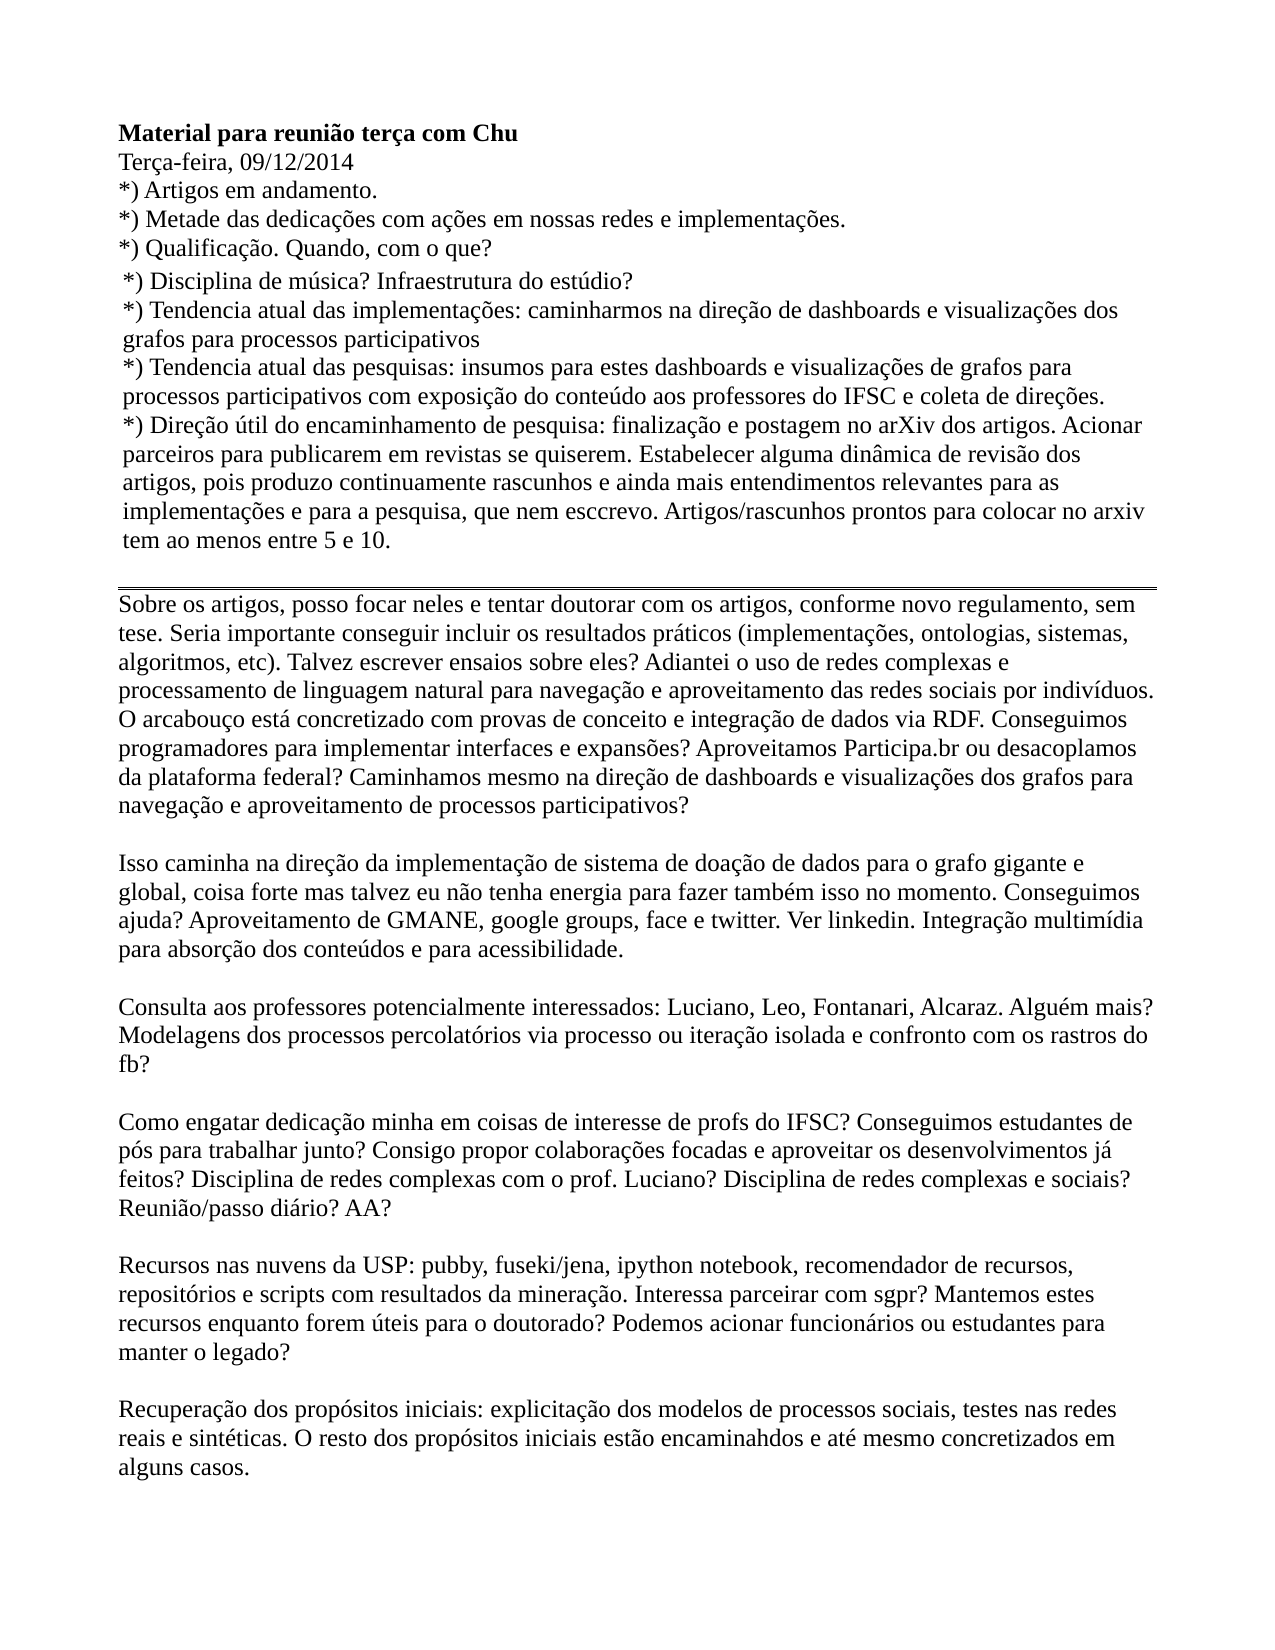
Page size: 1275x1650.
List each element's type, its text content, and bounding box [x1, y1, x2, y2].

text *) Qualificação. Quando, com o que? [118, 233, 1157, 262]
text Consulta aos professores potencialmente interessados: Luciano, Leo, Fontanari, Alcaraz. Alguém mais? [118, 992, 1157, 1020]
text *) Artigos em andamento. [118, 176, 1157, 204]
text Recursos nas nuvens da USP: pubby, fuseki/jena, ipython notebook, recomendador de recursos, repositórios e scripts com resultados da mineração. Interessa parceirar com sgpr? Mantemos estes recursos enquanto forem úteis para o doutorado? Podemos acionar funcionários ou estudantes para manter o legado? [118, 1250, 1157, 1365]
text Isso caminha na direção da implementação de sistema de doação de dados para o grafo gigante e global, coisa forte mas talvez eu não tenha energia para fazer também isso no momento. Conseguimos ajuda? Aproveitamento de GMANE, google groups, face e twitter. Ver linkedin. Integração multimídia para absorção dos conteúdos e para acessibilidade. [118, 848, 1157, 963]
text Como engatar dedicação minha em coisas de interesse de profs do IFSC? Conseguimos estudantes de pós para trabalhar junto? Consigo propor colaborações focadas e aproveitar os desenvolvimentos já feitos? Disciplina de redes complexas com o prof. Luciano? Disciplina de redes complexas e sociais? Reunião/passo diário? AA? [118, 1107, 1157, 1222]
text Sobre os artigos, posso focar neles e tentar doutorar com os artigos, conforme novo regulamento, sem tese. Seria importante conseguir incluir os resultados práticos (implementações, ontologias, sistemas, algoritmos, etc). Talvez escrever ensaios sobre eles? Adiantei o uso de redes complexas e processamento de linguagem natural para navegação e aproveitamento das redes sociais por indivíduos. O arcabouço está concretizado com provas de conceito e integração de dados via RDF. Conseguimos programadores para implementar interfaces e expansões? Aproveitamos Participa.br ou desacoplamos da plataforma federal? Caminhamos mesmo na direção de dashboards e visualizações dos grafos para navegação e aproveitamento de processos participativos? [118, 590, 1157, 819]
text Recuperação dos propósitos iniciais: explicitação dos modelos de processos sociais, testes nas redes reais e sintéticas. O resto dos propósitos iniciais estão encaminahdos e até mesmo concretizados em alguns casos. [118, 1394, 1157, 1480]
text Modelagens dos processos percolatórios via processo ou iteração isolada e confronto com os rastros do fb? [118, 1020, 1157, 1078]
text Material para reunião terça com Chu [118, 118, 1157, 147]
text Terça-feira, 09/12/2014 [118, 147, 1157, 176]
text *) Disciplina de música? Infraestrutura do estúdio? *) Tendencia atual das implementações: caminharmos na direção de dashboards e visualizações dos grafos para processos participativos *) Tendencia atual das pesquisas: insumos para estes dashboards e visualizações de grafos para processos participativos com exposição do conteúdo aos professores do IFSC e coleta de direções. *) Direção útil do encaminhamento de pesquisa: finalização e postagem no arXiv dos artigos. Acionar parceiros para publicarem em revistas se quiserem. Estabelecer alguma dinâmica de revisão dos artigos, pois produzo continuamente rascunhos e ainda mais entendimentos relevantes para as implementações e para a pesquisa, que nem esccrevo. Artigos/rascunhos prontos para colocar no arxiv tem ao menos entre 5 e 10. [118, 262, 1157, 587]
text *) Metade das dedicações com ações em nossas redes e implementações. [118, 204, 1157, 233]
